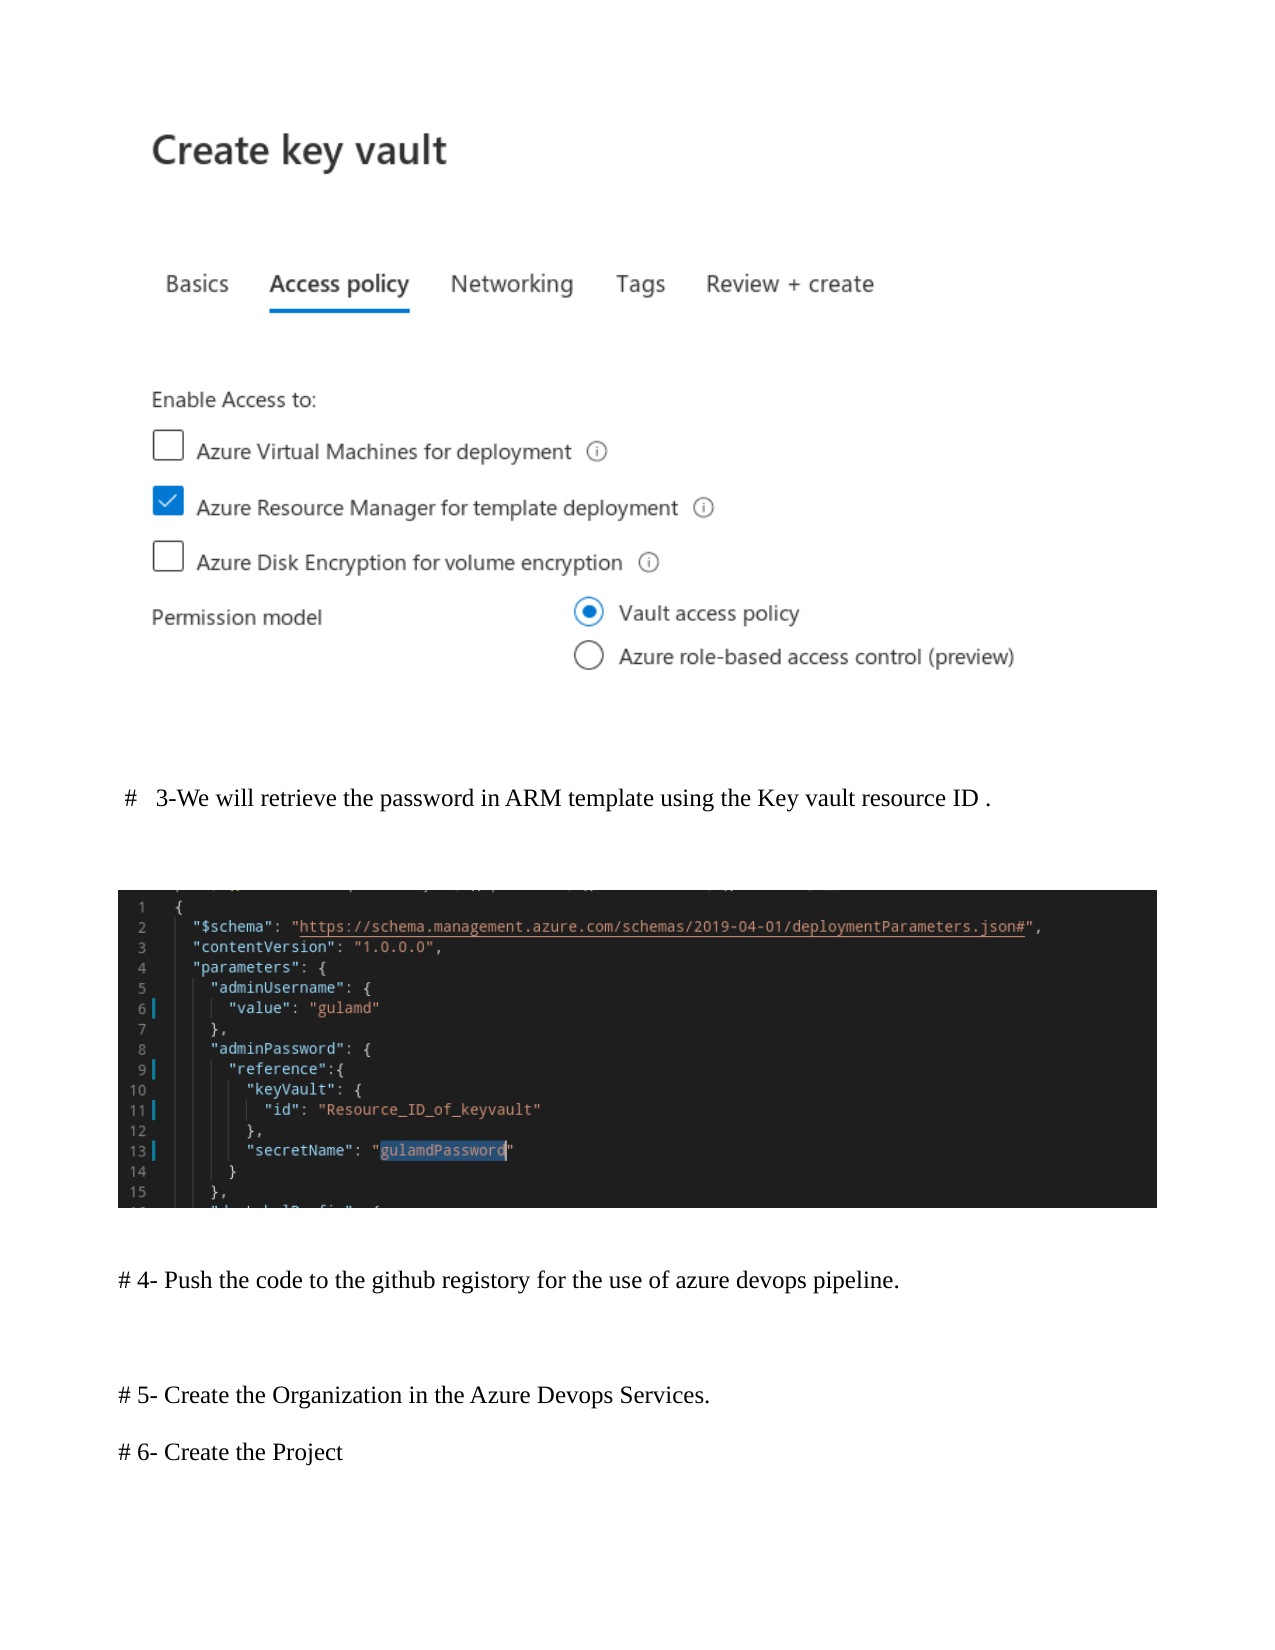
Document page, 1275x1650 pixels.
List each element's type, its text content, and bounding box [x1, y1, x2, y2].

picture [118, 118, 1157, 729]
text # 4- Push the code to the github registory for the use of azure devops pipeline. [118, 1265, 1157, 1294]
text # 5- Create the Organization in the Azure Devops Services. [118, 1380, 1157, 1409]
text # 3-We will retrieve the password in ARM template using the Key vault resource ID . [118, 783, 1157, 812]
picture [118, 890, 1157, 1208]
text # 6- Create the Project [118, 1437, 1157, 1466]
